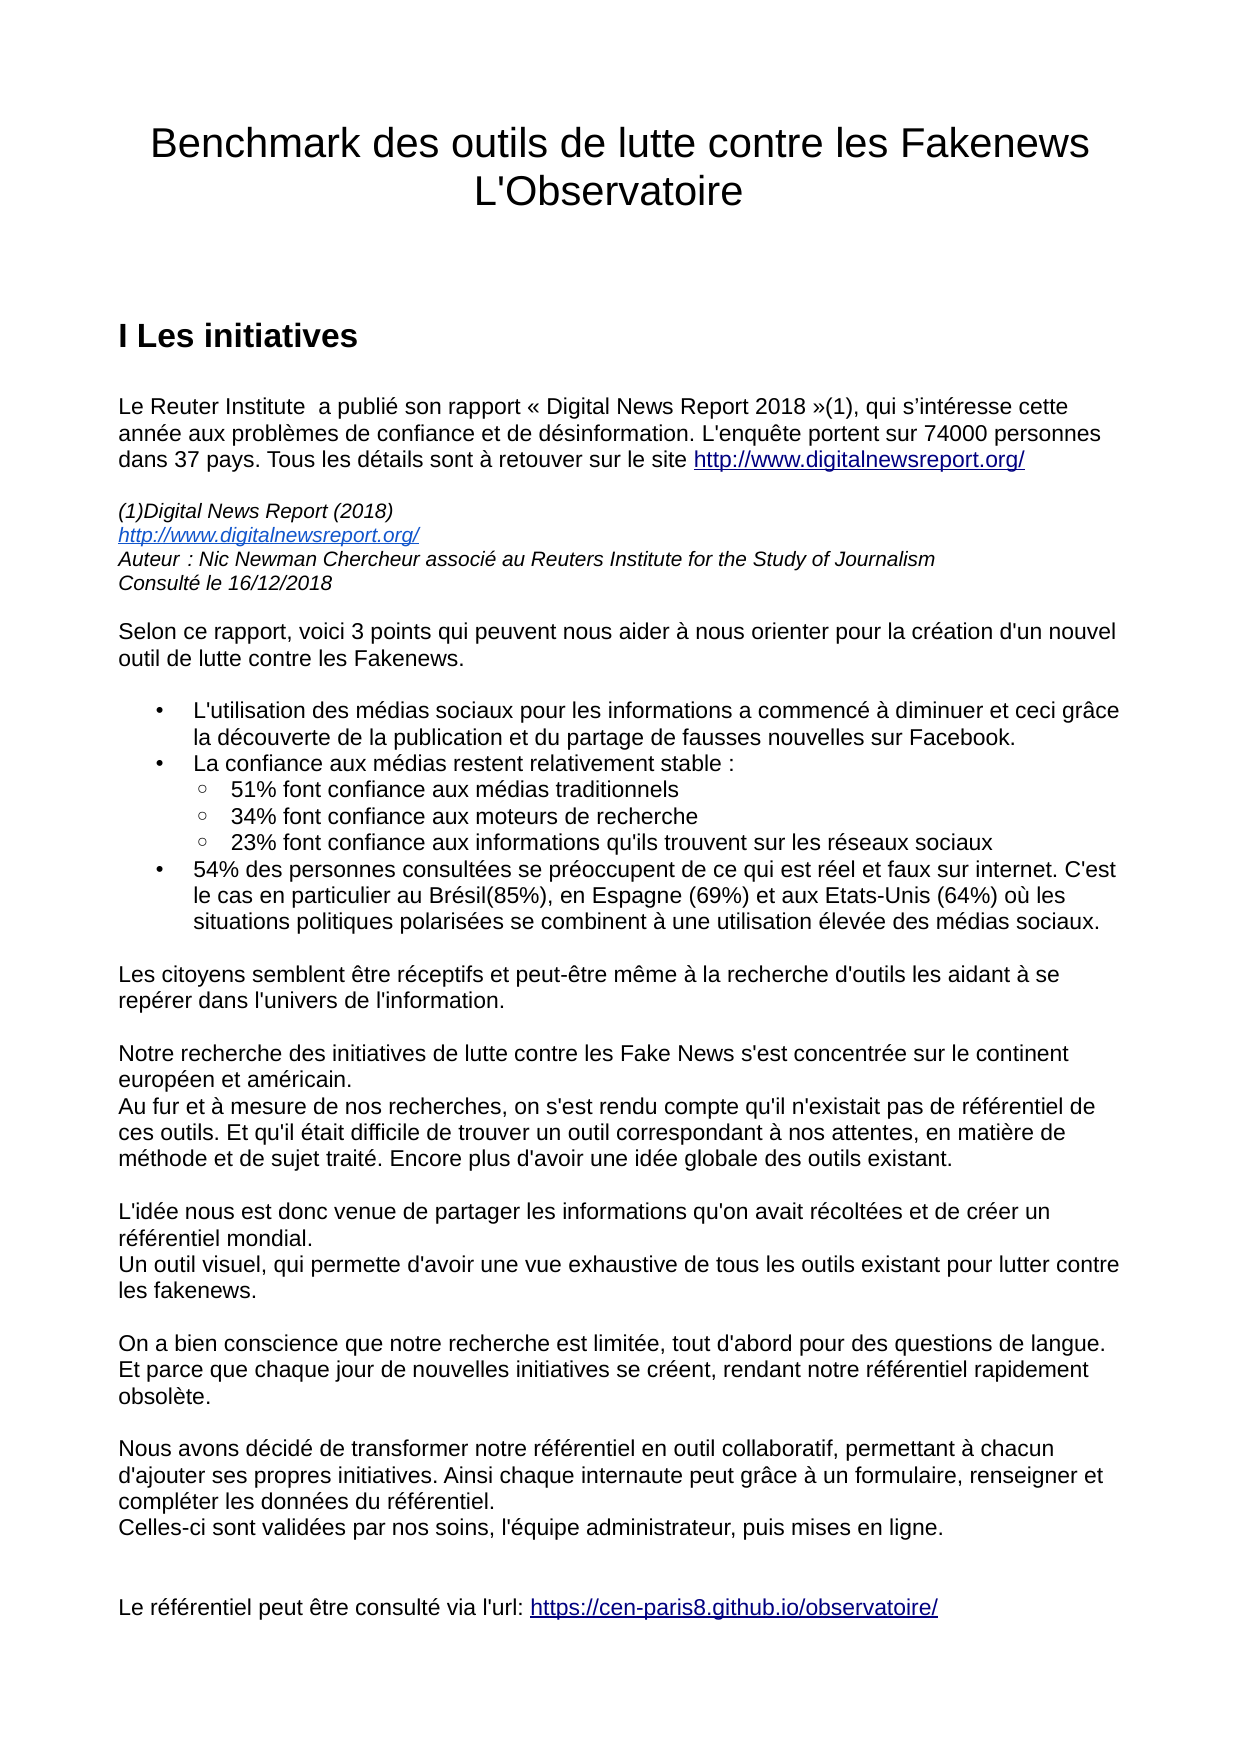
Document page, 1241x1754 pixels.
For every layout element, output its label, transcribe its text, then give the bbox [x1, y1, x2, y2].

list La confiance aux médias restent relativement stable : [156, 750, 1122, 776]
text Consulté le 16/12/2018 [118, 570, 1122, 594]
text http://www.digitalnewsreport.org/ [118, 522, 1122, 546]
text On a bien conscience que notre recherche est limitée, tout d'abord pour des questions de langue. Et parce que chaque jour de nouvelles initiatives se créent, rendant notre référentiel rapidement obsolète. [118, 1330, 1122, 1409]
text Notre recherche des initiatives de lutte contre les Fake News s'est concentrée sur le continent européen et américain. [118, 1040, 1122, 1093]
text L'idée nous est donc venue de partager les informations qu'on avait récoltées et de créer un référentiel mondial. [118, 1198, 1122, 1251]
text Au fur et à mesure de nos recherches, on s'est rendu compte qu'il n'existait pas de référentiel de ces outils. Et qu'il était difficile de trouver un outil correspondant à nos attentes, en matière de méthode et de sujet traité. Encore plus d'avoir une idée globale des outils existant. [118, 1093, 1122, 1172]
text Auteur : Nic Newman Chercheur associé au Reuters Institute for the Study of Journalism [118, 546, 1122, 570]
text Un outil visuel, qui permette d'avoir une vue exhaustive de tous les outils existant pour lutter contre les fakenews. [118, 1251, 1122, 1303]
text Le Reuter Institute a publié son rapport « Digital News Report 2018 »(1), qui s’intéresse cette année aux problèmes de confiance et de désinformation. L'enquête portent sur 74000 personnes dans 37 pays. Tous les détails sont à retouver sur le site http://www.digitalnewsreport.org/ [118, 393, 1122, 472]
list L'utilisation des médias sociaux pour les informations a commencé à diminuer et ceci grâce la découverte de la publication et du partage de fausses nouvelles sur Facebook. [156, 697, 1122, 750]
list 23% font confiance aux informations qu'ils trouvent sur les réseaux sociaux [193, 829, 1122, 856]
text Benchmark des outils de lutte contre les Fakenews L'Observatoire [118, 118, 1122, 214]
subtitle I Les initiatives [118, 316, 1122, 354]
text Nous avons décidé de transformer notre référentiel en outil collaboratif, permettant à chacun d'ajouter ses propres initiatives. Ainsi chaque internaute peut grâce à un formulaire, renseigner et compléter les données du référentiel. [118, 1435, 1122, 1514]
text Les citoyens semblent être réceptifs et peut-être même à la recherche d'outils les aidant à se repérer dans l'univers de l'information. [118, 961, 1122, 1014]
text Selon ce rapport, voici 3 points qui peuvent nous aider à nous orienter pour la création d'un nouvel outil de lutte contre les Fakenews. [118, 618, 1122, 671]
text (1)Digital News Report (2018) [118, 498, 1122, 522]
list 54% des personnes consultées se préoccupent de ce qui est réel et faux sur internet. C'est le cas en particulier au Brésil(85%), en Espagne (69%) et aux Etats-Unis (64%) où les situations politiques polarisées se combinent à une utilisation élevée des médias sociaux. [156, 856, 1122, 934]
list 51% font confiance aux médias traditionnels [193, 776, 1122, 803]
text Celles-ci sont validées par nos soins, l'équipe administrateur, puis mises en ligne. [118, 1514, 1122, 1541]
list 34% font confiance aux moteurs de recherche [193, 803, 1122, 829]
text Le référentiel peut être consulté via l'url: https://cen-paris8.github.io/observatoire/ [118, 1593, 1122, 1620]
